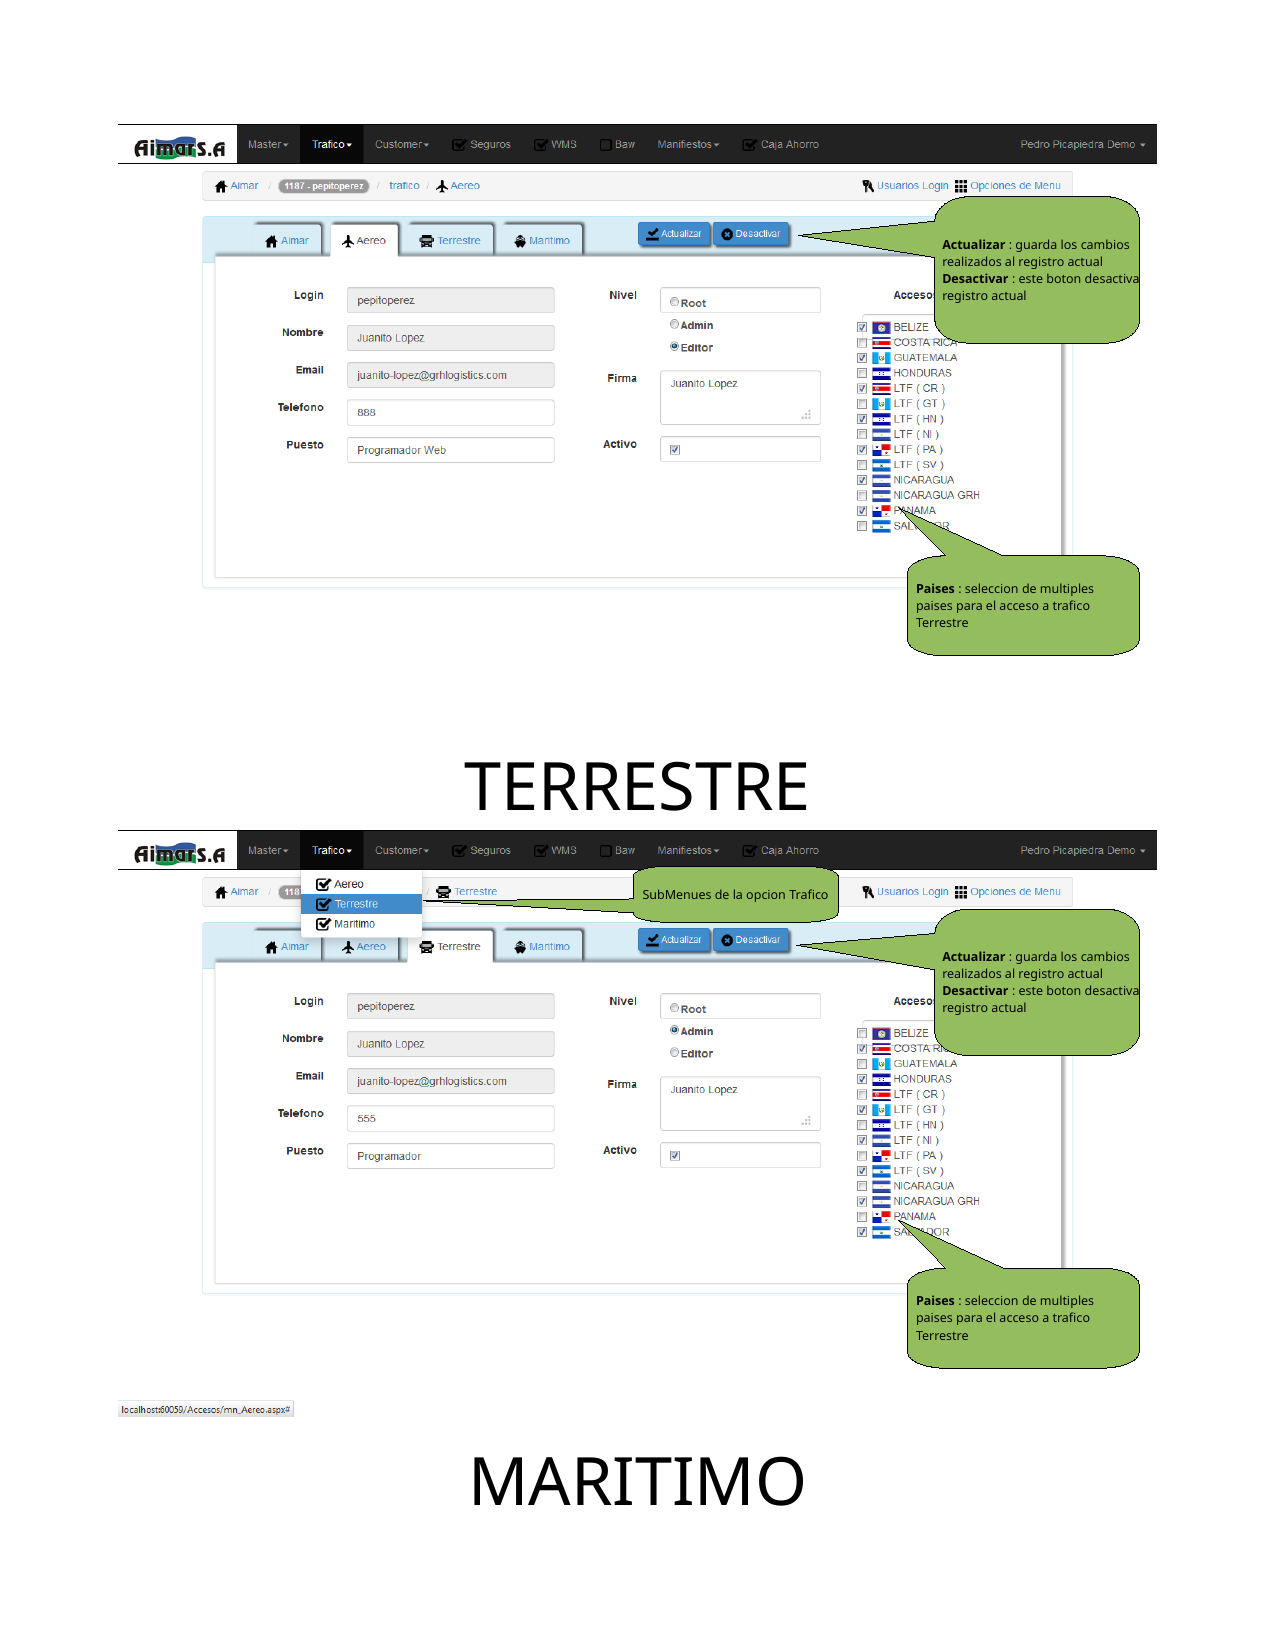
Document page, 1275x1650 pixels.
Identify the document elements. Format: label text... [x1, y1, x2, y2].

picture [118, 830, 1157, 1417]
picture [118, 124, 1157, 711]
text MARITIMO [118, 1434, 1157, 1525]
text TERRESTRE [118, 739, 1157, 830]
